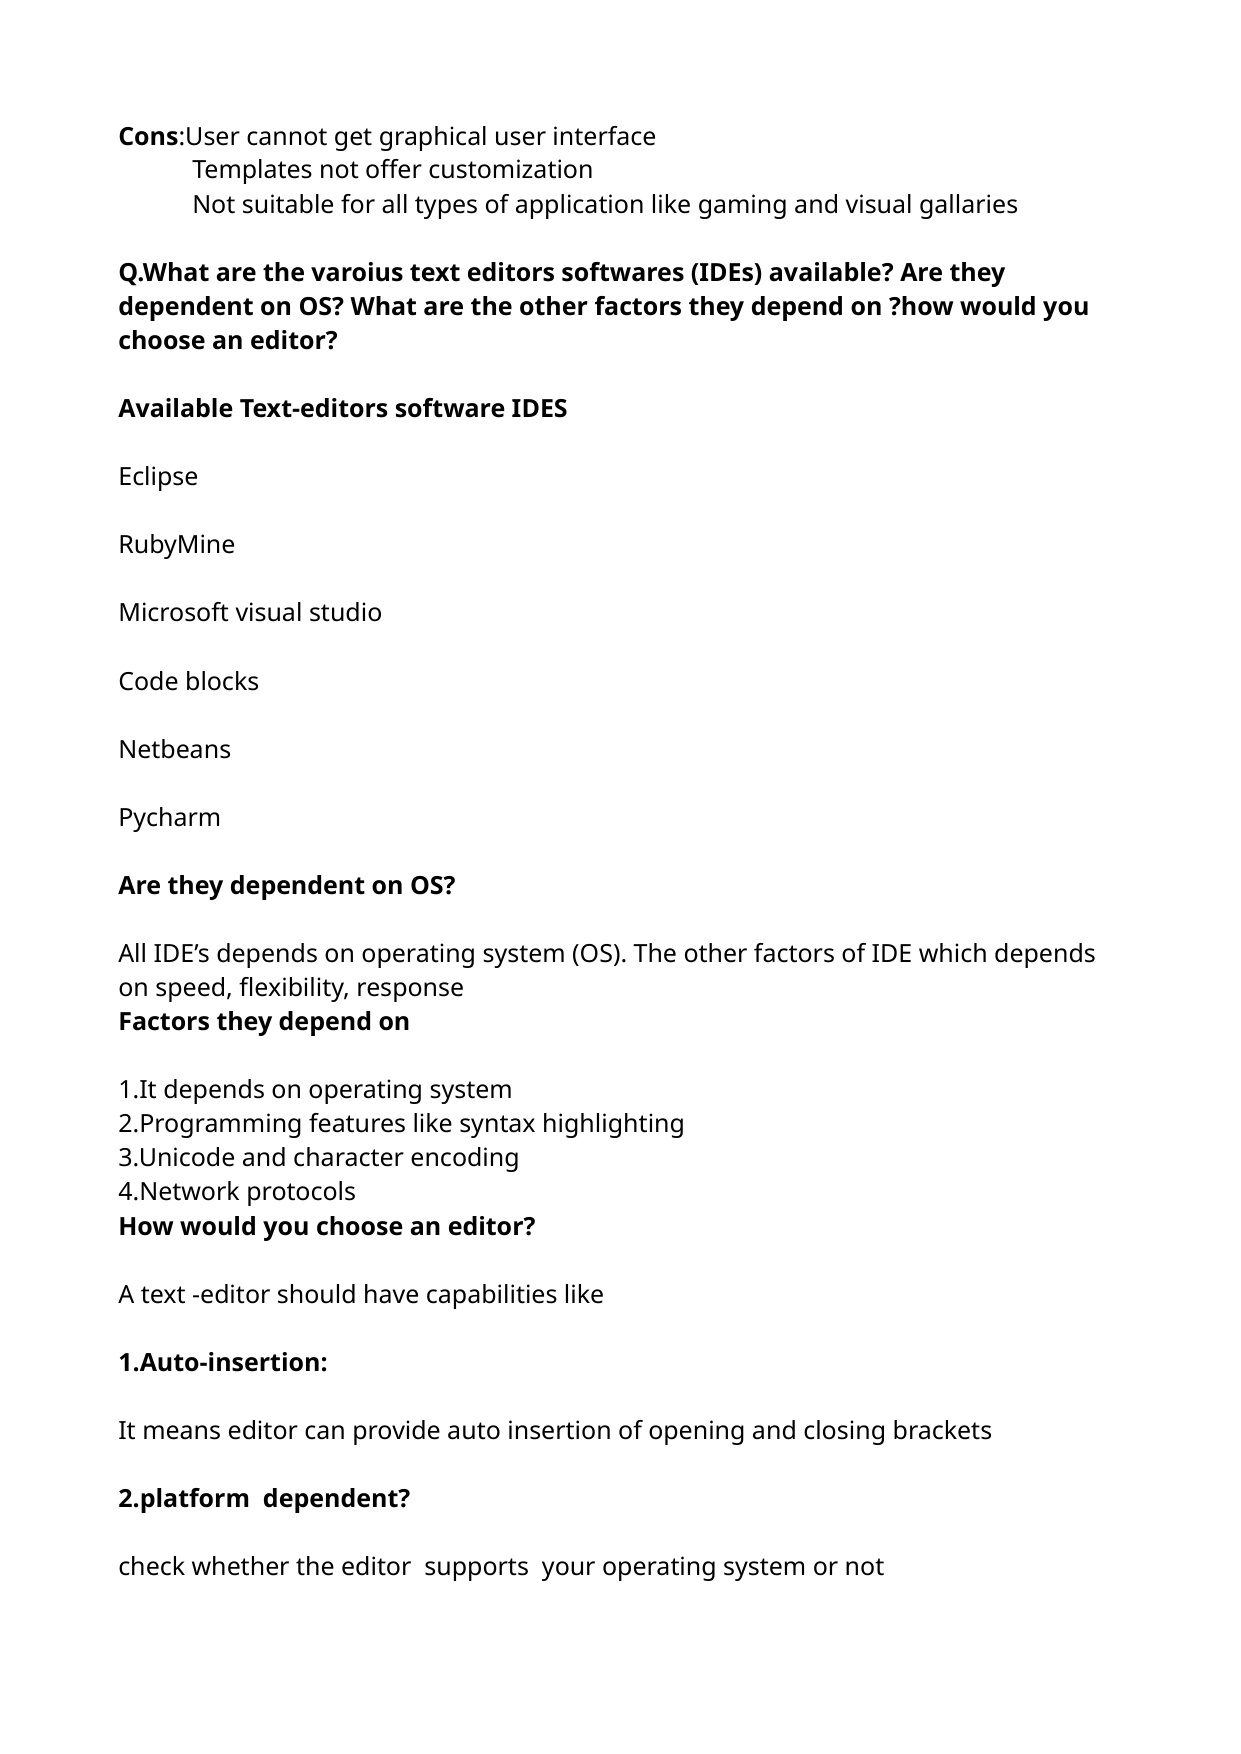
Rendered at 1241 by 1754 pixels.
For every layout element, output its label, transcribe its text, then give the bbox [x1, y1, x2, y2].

text How would you choose an editor? [118, 1208, 1122, 1242]
text Not suitable for all types of application like gaming and visual gallaries [118, 186, 1122, 220]
text RubyMine [118, 527, 1122, 561]
text Netbeans [118, 731, 1122, 765]
text 3.Unicode and character encoding [118, 1140, 1122, 1174]
text Factors they depend on [118, 1004, 1122, 1038]
text Available Text-editors software IDES [118, 391, 1122, 425]
text 2.Programming features like syntax highlighting [118, 1106, 1122, 1140]
text check whether the editor supports your operating system or not [118, 1549, 1122, 1583]
text Code blocks [118, 663, 1122, 697]
text Are they dependent on OS? [118, 867, 1122, 902]
text It means editor can provide auto insertion of opening and closing brackets [118, 1412, 1122, 1447]
text Cons:User cannot get graphical user interface [118, 118, 1122, 152]
text 4.Network protocols [118, 1174, 1122, 1208]
text 1.Auto-insertion: [118, 1344, 1122, 1378]
text Eclipse [118, 459, 1122, 493]
text Q.What are the varoius text editors softwares (IDEs) available? Are they dependent on OS? What are the other factors they depend on ?how would you choose an editor? [118, 254, 1122, 357]
text 2.platform dependent? [118, 1481, 1122, 1515]
text Pycharm [118, 799, 1122, 833]
text A text -editor should have capabilities like [118, 1276, 1122, 1310]
text Microsoft visual studio [118, 595, 1122, 629]
text All IDE’s depends on operating system (OS). The other factors of IDE which depends on speed, flexibility, response [118, 936, 1122, 1004]
text 1.It depends on operating system [118, 1072, 1122, 1106]
text Templates not offer customization [118, 152, 1122, 186]
